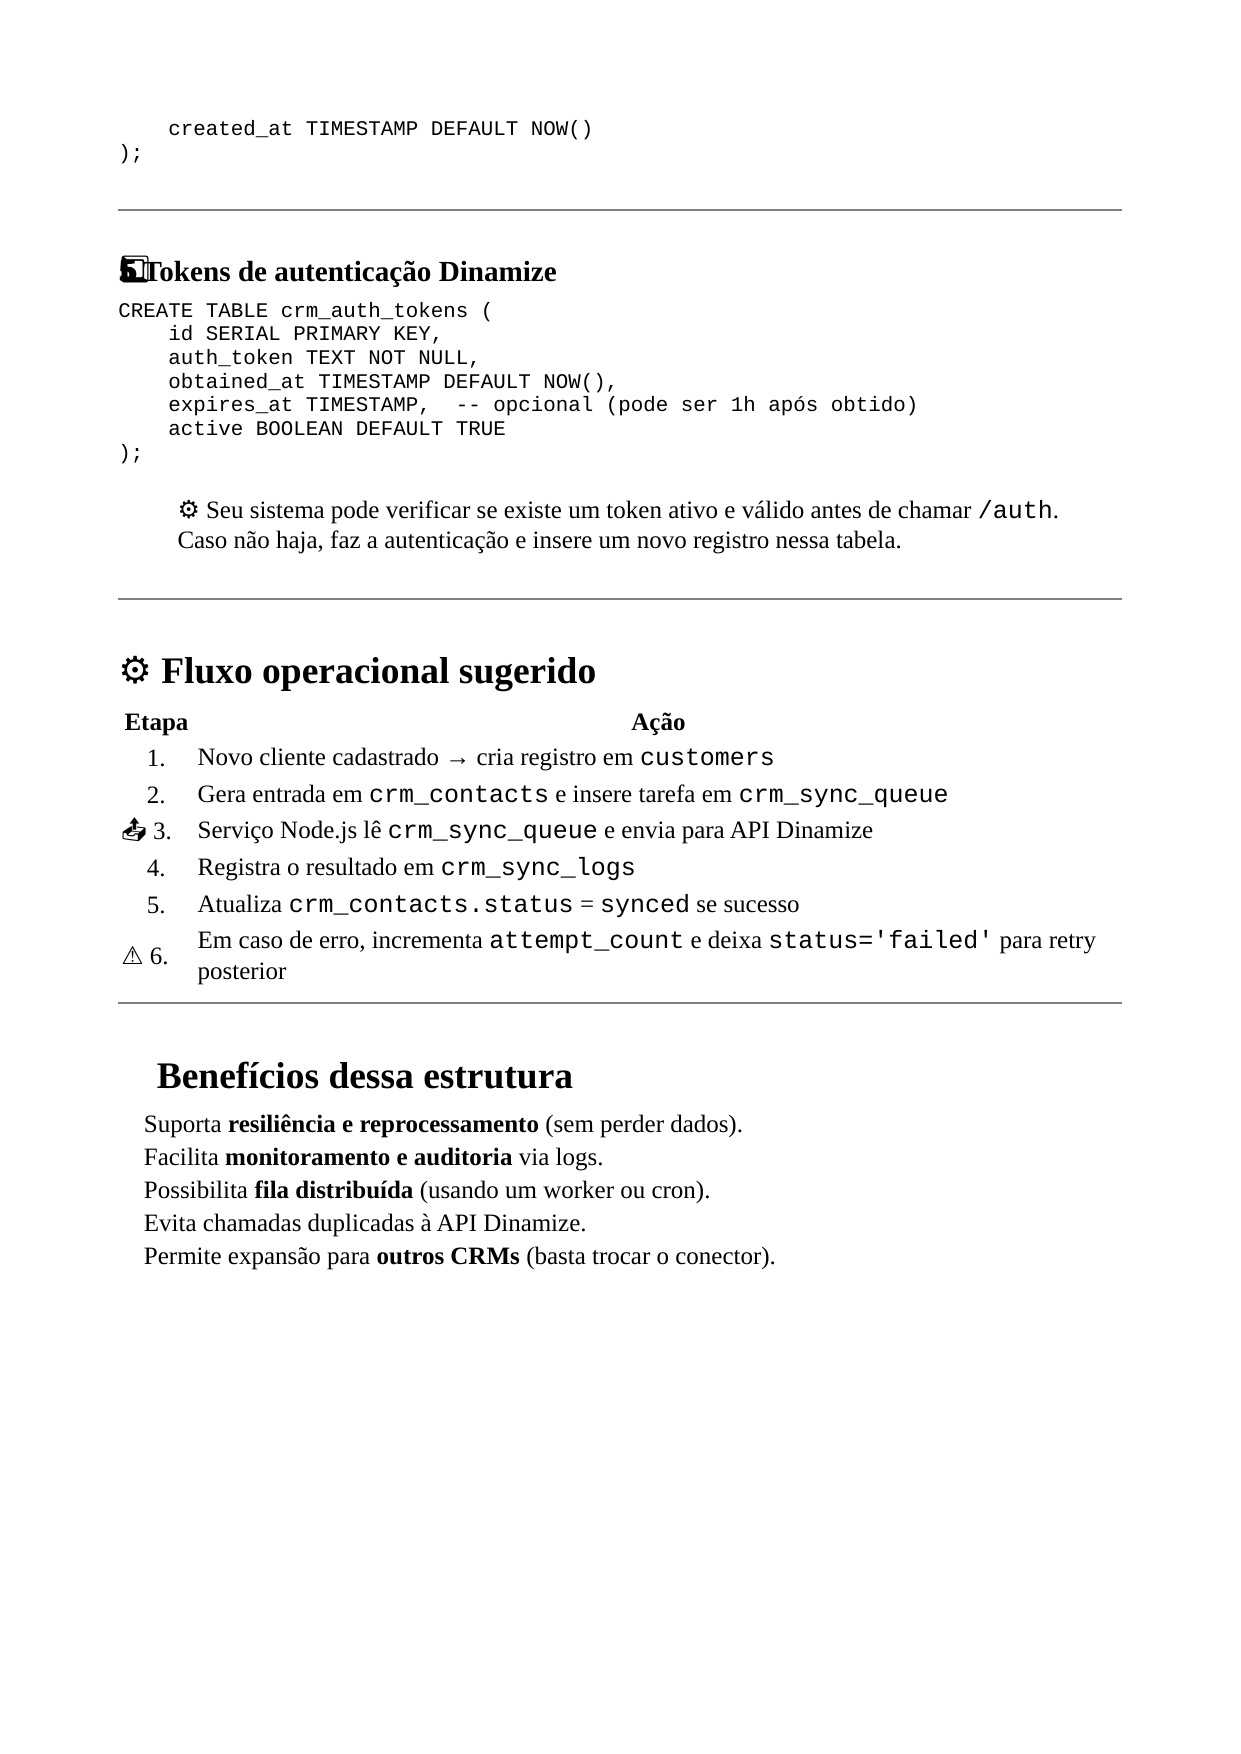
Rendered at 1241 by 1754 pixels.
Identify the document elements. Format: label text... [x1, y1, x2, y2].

text ⚙️ Seu sistema pode verificar se existe um token ativo e válido antes de chamar /auth. Caso não haja, faz a autenticação e insere um novo registro nessa tabela. [177, 495, 1063, 554]
table_cell Registra o resultado em crm_sync_logs [195, 849, 1122, 886]
table_cell Atualiza crm_contacts.status = synced se sucesso [195, 886, 1122, 922]
text ); [118, 442, 1122, 465]
table_cell Gera entrada em crm_contacts e insere tarefa em crm_sync_queue [195, 776, 1122, 812]
table_cell 📝 1. [118, 739, 194, 776]
table_cell Em caso de erro, incrementa attempt_count e deixa status='failed' para retry posterior [195, 923, 1122, 988]
table_cell ⚠️ 6. [118, 923, 194, 988]
text obtained_at TIMESTAMP DEFAULT NOW(), [118, 371, 1122, 394]
text ✅ Suporta resiliência e reprocessamento (sem perder dados). ✅ Facilita monitoramento e auditoria via logs. ✅ Possibilita fila distribuída (usando um worker ou cron). ✅ Evita chamadas duplicadas à API Dinamize. ✅ Permite expansão para outros CRMs (basta trocar o conector). [118, 1109, 1122, 1269]
subtitle ⚙️ Fluxo operacional sugerido [118, 649, 1122, 692]
text expires_at TIMESTAMP, -- opcional (pode ser 1h após obtido) [118, 394, 1122, 418]
subtitle 🧠 Benefícios dessa estrutura [118, 1053, 1122, 1096]
table_header Etapa [118, 705, 194, 739]
table_cell Serviço Node.js lê crm_sync_queue e envia para API Dinamize [195, 813, 1122, 849]
text ); [118, 142, 1122, 165]
table_cell 🧾 4. [118, 849, 194, 886]
text auth_token TEXT NOT NULL, [118, 347, 1122, 371]
text CREATE TABLE crm_auth_tokens ( [118, 300, 1122, 323]
text active BOOLEAN DEFAULT TRUE [118, 418, 1122, 442]
text created_at TIMESTAMP DEFAULT NOW() [118, 118, 1122, 142]
subtitle 5️⃣ Tokens de autenticação Dinamize [118, 254, 1122, 287]
table_cell 📤 3. [118, 813, 194, 849]
table_cell Novo cliente cadastrado → cria registro em customers [195, 739, 1122, 776]
text id SERIAL PRIMARY KEY, [118, 323, 1122, 347]
table_cell ✅ 5. [118, 886, 194, 922]
table_cell 🔄 2. [118, 776, 194, 812]
table_header Ação [195, 705, 1122, 739]
